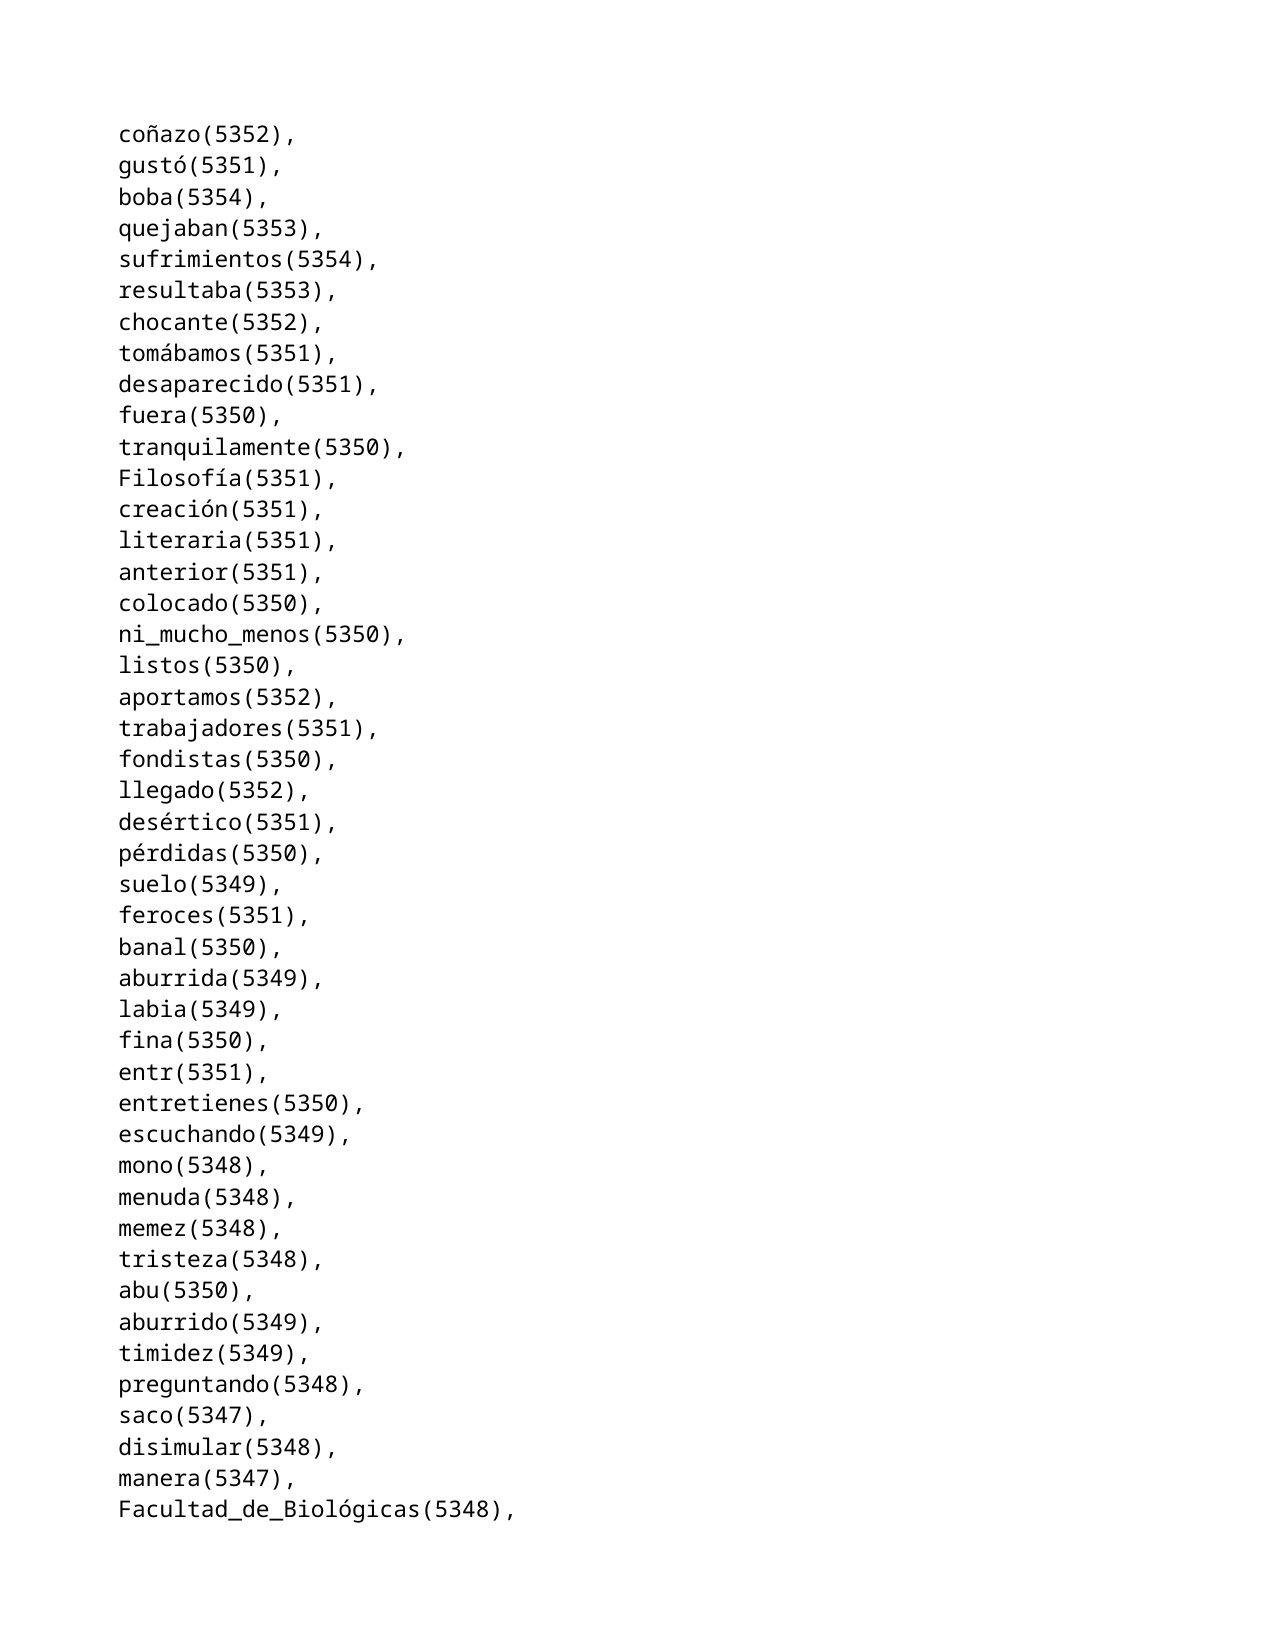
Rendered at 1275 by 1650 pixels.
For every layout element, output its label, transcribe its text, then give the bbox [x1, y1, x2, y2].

text listos(5350), [118, 649, 1157, 681]
text preguntando(5348), [118, 1368, 1157, 1399]
text aburrida(5349), [118, 962, 1157, 993]
text colocado(5350), [118, 587, 1157, 618]
text disimular(5348), [118, 1431, 1157, 1462]
text labia(5349), [118, 993, 1157, 1024]
text creación(5351), [118, 493, 1157, 524]
text abu(5350), [118, 1274, 1157, 1306]
text timidez(5349), [118, 1337, 1157, 1368]
text resultaba(5353), [118, 274, 1157, 306]
text pérdidas(5350), [118, 837, 1157, 868]
text ni_mucho_menos(5350), [118, 618, 1157, 649]
text fina(5350), [118, 1024, 1157, 1056]
text entretienes(5350), [118, 1087, 1157, 1118]
text tristeza(5348), [118, 1243, 1157, 1274]
text entr(5351), [118, 1056, 1157, 1087]
text tranquilamente(5350), [118, 431, 1157, 462]
text feroces(5351), [118, 899, 1157, 931]
text desaparecido(5351), [118, 368, 1157, 399]
text sufrimientos(5354), [118, 243, 1157, 274]
text memez(5348), [118, 1212, 1157, 1243]
text aburrido(5349), [118, 1306, 1157, 1337]
text menuda(5348), [118, 1181, 1157, 1212]
text mono(5348), [118, 1149, 1157, 1181]
text chocante(5352), [118, 306, 1157, 337]
text banal(5350), [118, 931, 1157, 962]
text quejaban(5353), [118, 212, 1157, 243]
text manera(5347), [118, 1462, 1157, 1493]
text gustó(5351), [118, 149, 1157, 181]
text escuchando(5349), [118, 1118, 1157, 1149]
text literaria(5351), [118, 524, 1157, 556]
text Filosofía(5351), [118, 462, 1157, 493]
text trabajadores(5351), [118, 712, 1157, 743]
text Facultad_de_Biológicas(5348), [118, 1493, 1157, 1524]
text fuera(5350), [118, 399, 1157, 431]
text aportamos(5352), [118, 681, 1157, 712]
text llegado(5352), [118, 774, 1157, 806]
text tomábamos(5351), [118, 337, 1157, 368]
text saco(5347), [118, 1399, 1157, 1431]
text coñazo(5352), [118, 118, 1157, 149]
text desértico(5351), [118, 806, 1157, 837]
text boba(5354), [118, 181, 1157, 212]
text fondistas(5350), [118, 743, 1157, 774]
text suelo(5349), [118, 868, 1157, 899]
text anterior(5351), [118, 556, 1157, 587]
